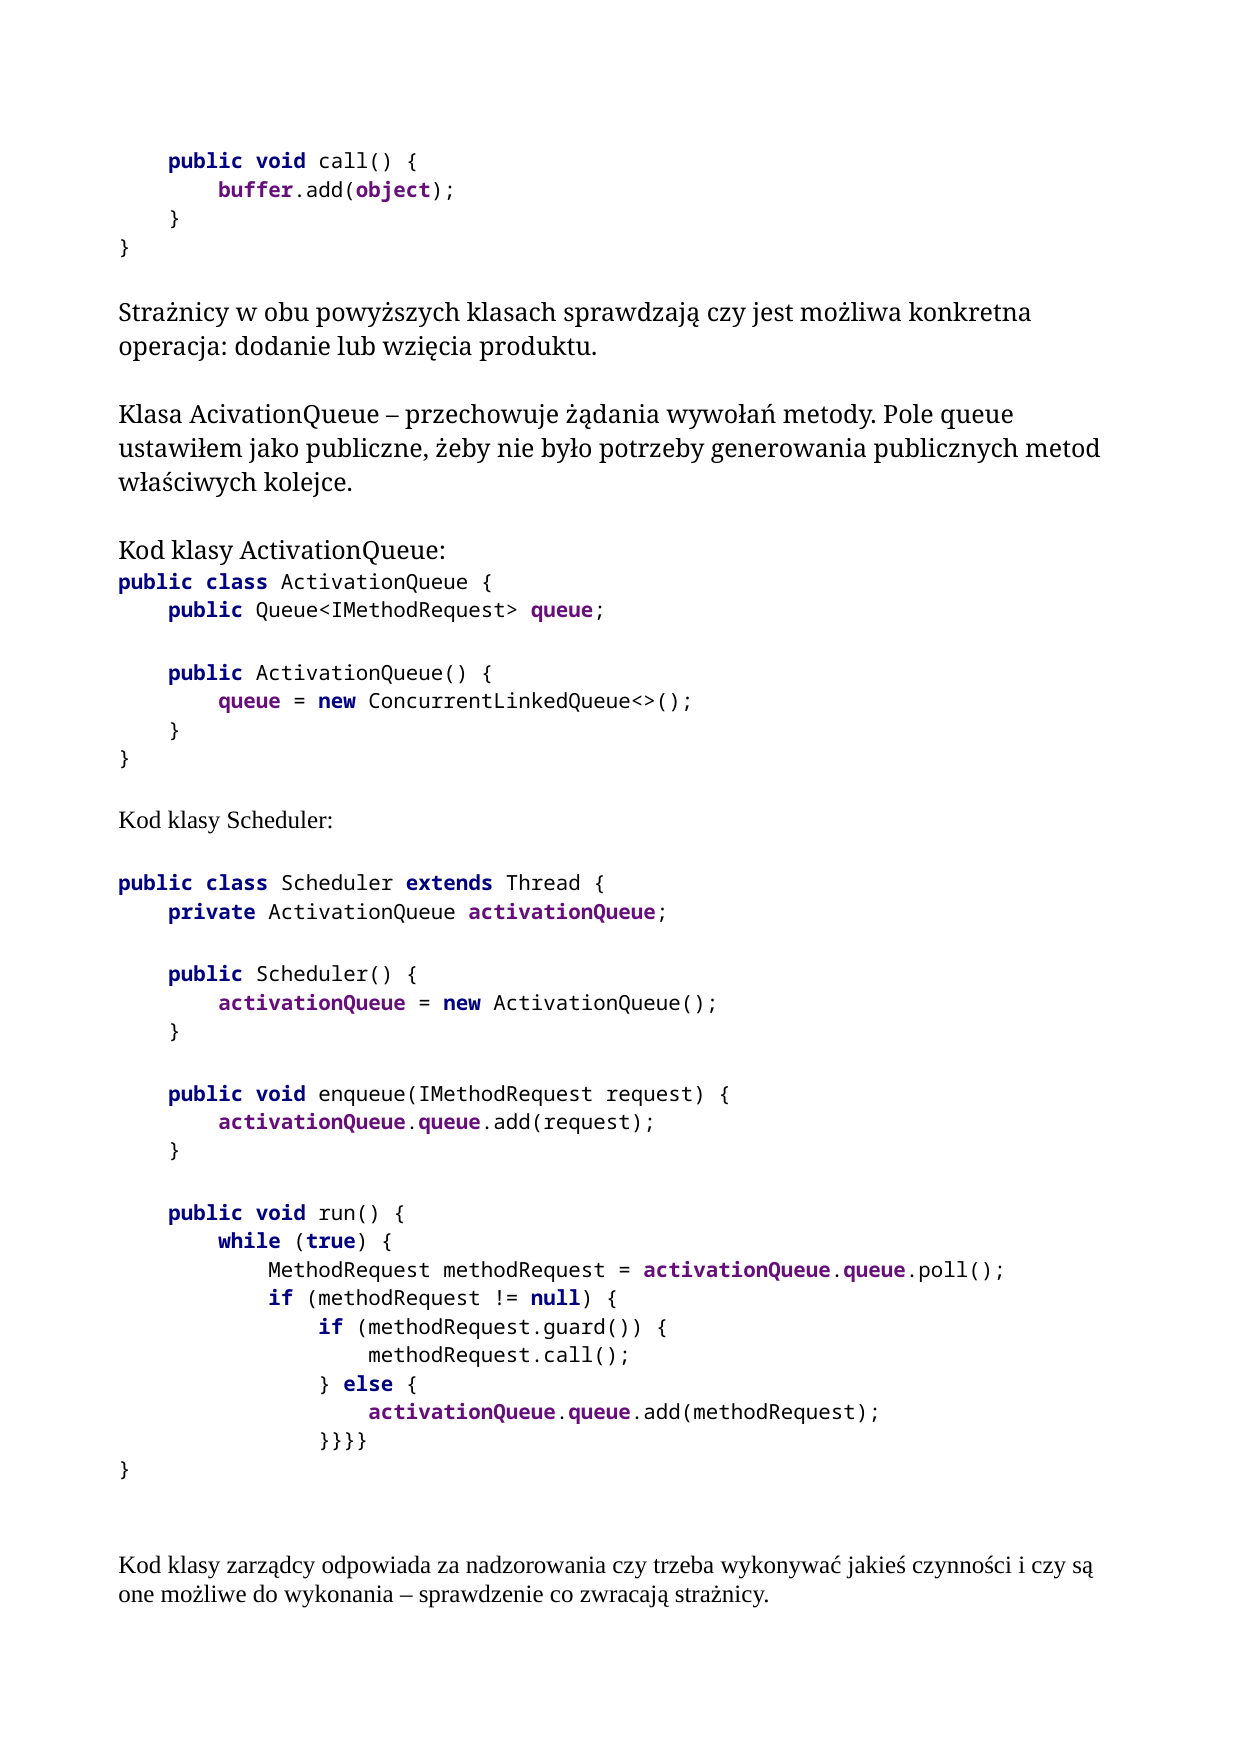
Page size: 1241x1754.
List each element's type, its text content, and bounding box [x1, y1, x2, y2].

text public class Scheduler extends Thread { private ActivationQueue activationQueue; public Scheduler() { activationQueue = new ActivationQueue(); } public void enqueue(IMethodRequest request) { activationQueue.queue.add(request); } public void run() { while (true) { MethodRequest methodRequest = activationQueue.queue.poll(); if (methodRequest != null) { if (methodRequest.guard()) { methodRequest.call(); } else { activationQueue.queue.add(methodRequest); }}}} } [118, 868, 1122, 1482]
text public class ActivationQueue { public Queue<IMethodRequest> queue; public ActivationQueue() { queue = new ConcurrentLinkedQueue<>(); } } [118, 567, 1122, 806]
text Kod klasy zarządcy odpowiada za nadzorowania czy trzeba wykonywać jakieś czynności i czy są one możliwe do wykonania – sprawdzenie co zwracają strażnicy. [118, 1551, 1122, 1608]
text Strażnicy w obu powyższych klasach sprawdzają czy jest możliwa konkretna operacja: dodanie lub wzięcia produktu. [118, 294, 1122, 362]
text Kod klasy Scheduler: [118, 806, 1122, 834]
text Klasa AcivationQueue – przechowuje żądania wywołań metody. Pole queue ustawiłem jako publiczne, żeby nie było potrzeby generowania publicznych metod właściwych kolejce. [118, 397, 1122, 499]
text Kod klasy ActivationQueue: [118, 533, 1122, 567]
text public void call() { buffer.add(object); } } [118, 147, 1122, 260]
